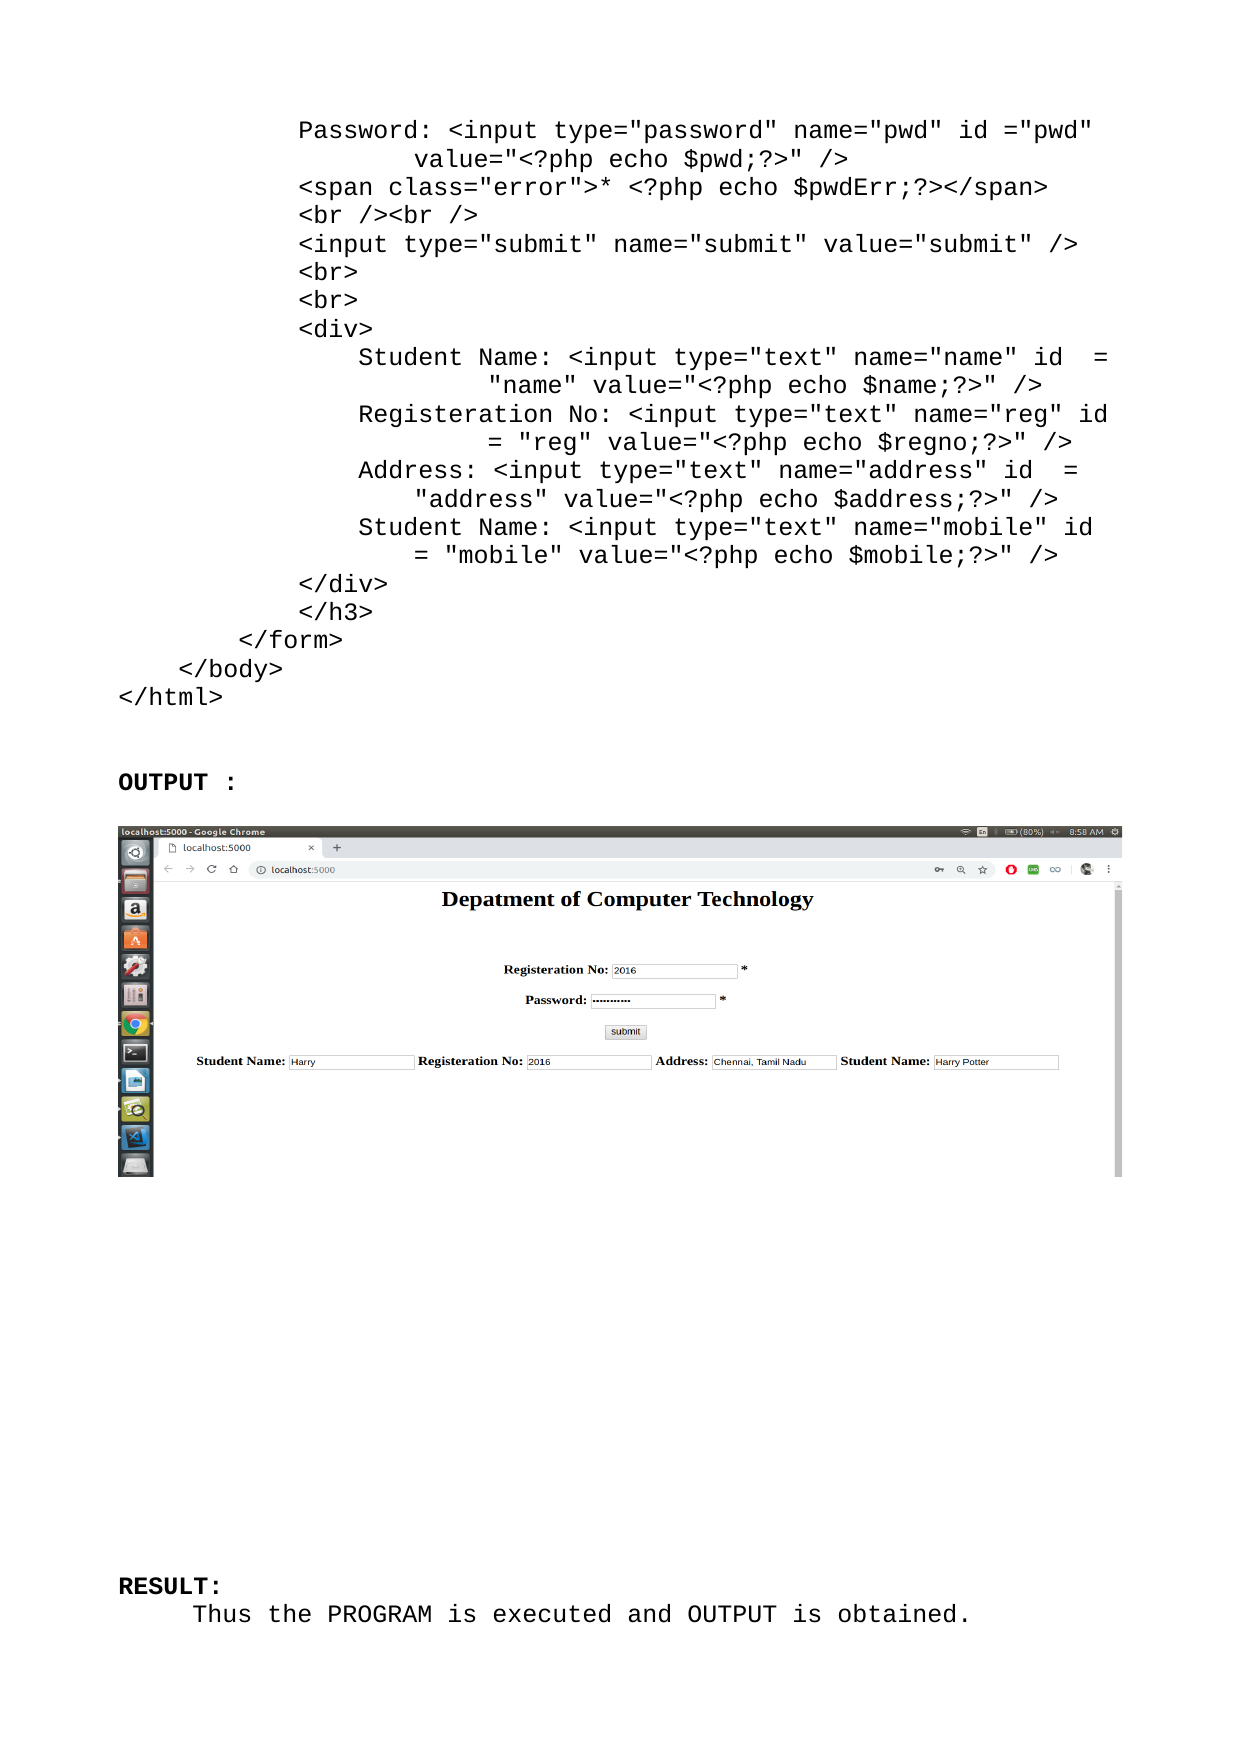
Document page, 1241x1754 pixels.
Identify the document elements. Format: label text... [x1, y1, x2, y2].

text Student Name: <input type="text" name="mobile" id = "mobile" value="<?php echo $mobile;?>" /> [118, 515, 1122, 571]
text </h3> [118, 600, 1122, 628]
text <br /><br /> [118, 203, 1122, 231]
text <br> [118, 260, 1122, 288]
text <br> [118, 288, 1122, 316]
text <div> [118, 316, 1122, 345]
text Address: <input type="text" name="address" id = "address" value="<?php echo $address;?>" /> [118, 458, 1122, 515]
text Registeration No: <input type="text" name="reg" id = "reg" value="<?php echo $regno;?>" /> [118, 401, 1122, 458]
text Thus the PROGRAM is executed and OUTPUT is obtained. [118, 1602, 1122, 1630]
text </html> [118, 685, 1122, 713]
text <span class="error">* <?php echo $pwdErr;?></span> [118, 175, 1122, 203]
text </form> [118, 628, 1122, 656]
text RESULT: [118, 1574, 1122, 1602]
text </body> [118, 656, 1122, 685]
text </div> [118, 571, 1122, 600]
text Student Name: <input type="text" name="name" id = "name" value="<?php echo $name;?>" /> [118, 345, 1122, 401]
text Password: <input type="password" name="pwd" id ="pwd" value="<?php echo $pwd;?>" /> [118, 118, 1122, 175]
text <input type="submit" name="submit" value="submit" /> [118, 231, 1122, 260]
text OUTPUT : [118, 770, 1122, 798]
picture [118, 826, 1123, 1177]
